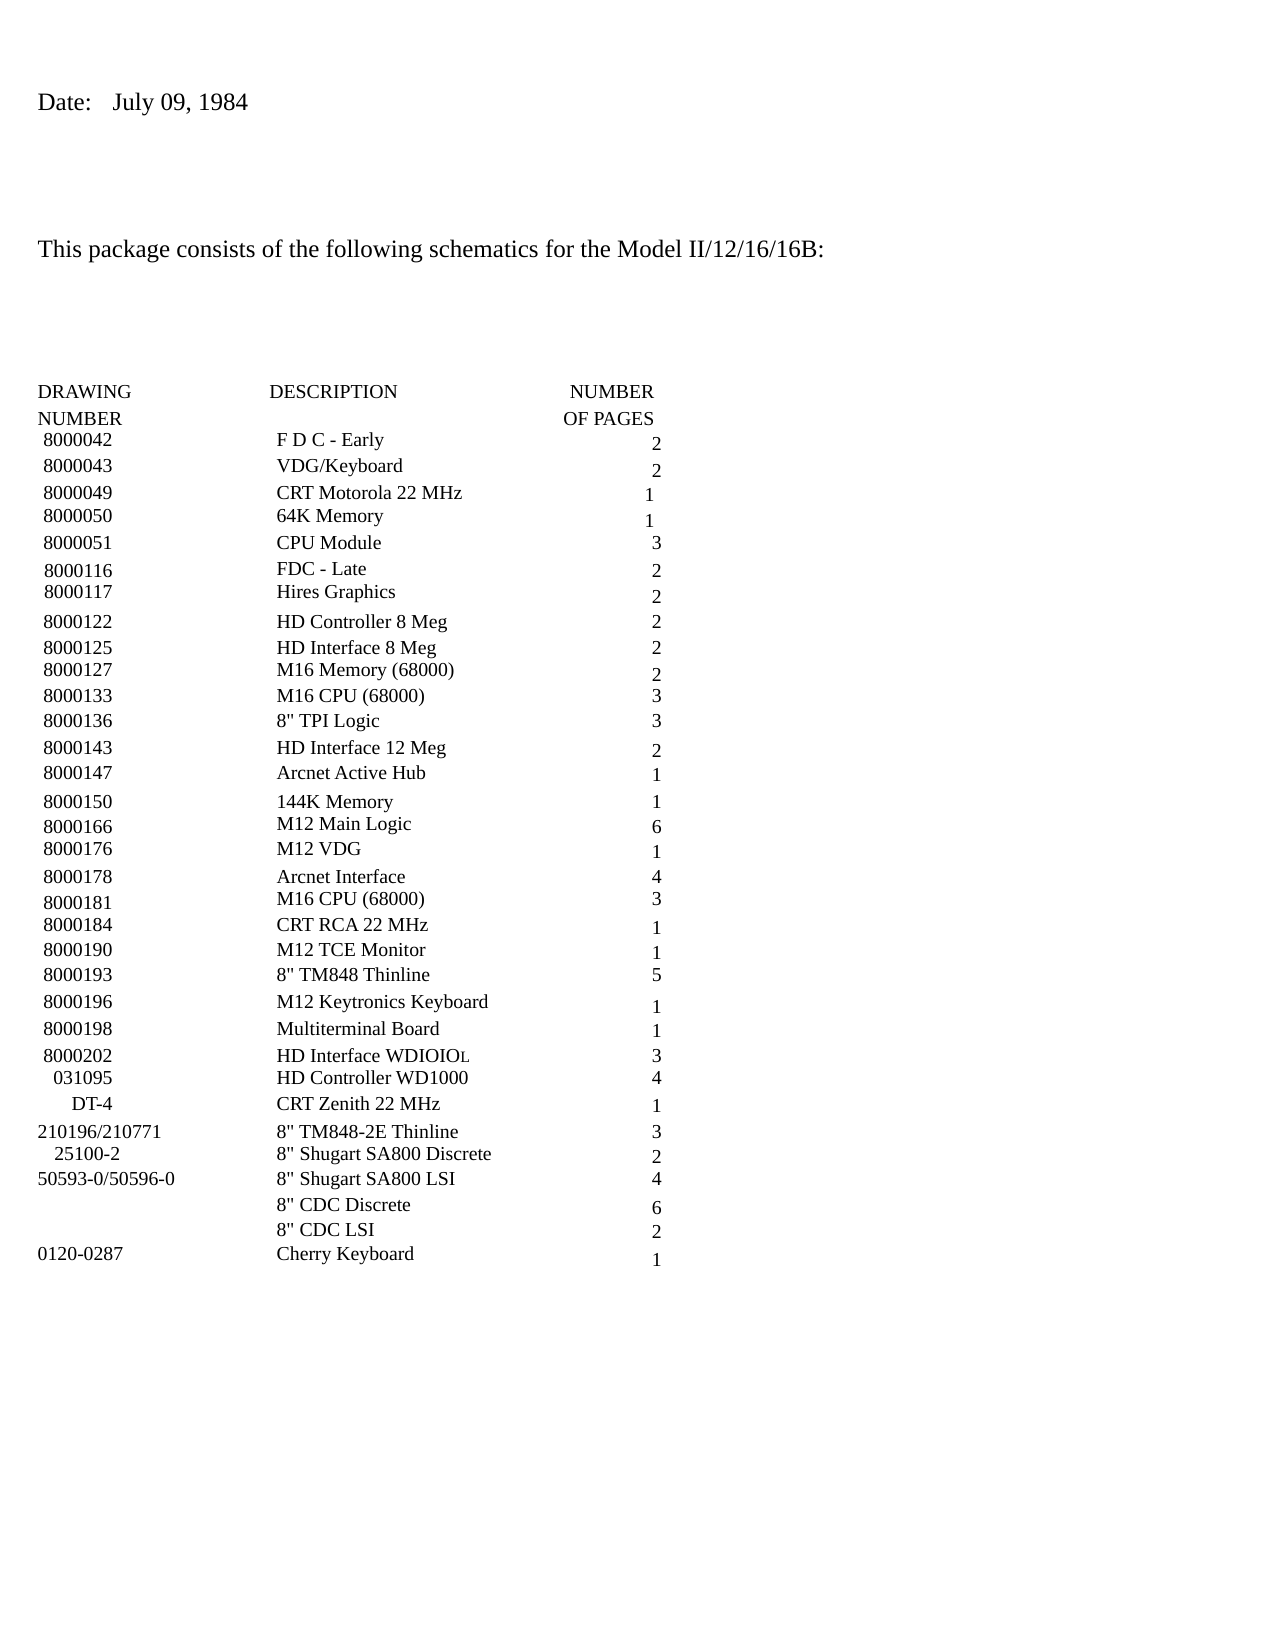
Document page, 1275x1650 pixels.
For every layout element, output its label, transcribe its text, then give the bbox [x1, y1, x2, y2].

table_cell 2 [621, 556, 665, 581]
table_cell 8" TM848-2E Thinline [244, 1117, 621, 1143]
table_cell 2 [621, 608, 665, 633]
table_cell HD Interface 12 Meg [244, 737, 621, 762]
table_cell DT-4 [26, 1093, 244, 1117]
table_cell 3 [621, 710, 665, 737]
table_cell 8000127 [26, 659, 244, 685]
table_cell 2 [621, 429, 665, 455]
text Date: July 09, 1984 [37, 87, 1237, 115]
table_cell 25100-2 [26, 1143, 244, 1168]
table_cell [26, 1194, 244, 1219]
table_cell 8" TM848 Thinline [244, 964, 621, 991]
table_cell 8000150 [26, 786, 244, 813]
table_cell 2 [621, 737, 665, 762]
table_cell 8000193 [26, 964, 244, 991]
table_cell HD Controller 8 Meg [244, 608, 621, 633]
table_cell FDC - Late [244, 556, 621, 581]
table_cell 8000049 [26, 482, 244, 505]
table_cell 8000198 [26, 1018, 244, 1042]
table_cell 0120-0287 [26, 1243, 244, 1271]
table_cell 3 [621, 888, 665, 914]
table_cell 8000202 [26, 1042, 244, 1067]
table_cell CRT Motorola 22 MHz [244, 482, 621, 505]
table_cell 1 [621, 914, 665, 939]
table_cell Arcnet Interface [244, 863, 621, 888]
table_cell 3 [621, 532, 665, 556]
table_cell Arcnet Active Hub [244, 762, 621, 786]
table_cell OF PAGES [480, 405, 665, 429]
table_cell 1 [621, 1243, 665, 1271]
table_cell 1 [621, 991, 665, 1018]
table_cell 8000190 [26, 939, 244, 964]
table_cell HD Interface 8 Meg [244, 633, 621, 659]
table_cell CPU Module [244, 532, 621, 556]
table_cell 1 [621, 1093, 665, 1117]
table_cell 8" CDC Discrete [244, 1194, 621, 1219]
table_cell 031095 [26, 1067, 244, 1093]
table_cell 8000196 [26, 991, 244, 1018]
table_cell 2 [621, 659, 665, 685]
table_cell CRT RCA 22 MHz [244, 914, 621, 939]
table_cell M12 VDG [244, 838, 621, 863]
table_cell [26, 1219, 244, 1243]
table_cell 3 [621, 1042, 665, 1067]
table_cell 1 [621, 939, 665, 964]
table_cell F D C - Early [244, 429, 621, 455]
table_cell M12 Keytronics Keyboard [244, 991, 621, 1018]
table_cell 8000133 [26, 685, 244, 710]
table_cell 8000125 [26, 633, 244, 659]
table_cell 2 [621, 1219, 665, 1243]
table_cell 8000184 [26, 914, 244, 939]
table_cell 6 [621, 1194, 665, 1219]
table_cell 8" Shugart SA800 Discrete [244, 1143, 621, 1168]
table_cell 2 [621, 581, 665, 608]
table_cell Multiterminal Board [244, 1018, 621, 1042]
table_cell 1 [621, 762, 665, 786]
table_cell 8000143 [26, 737, 244, 762]
table_cell 8000050 [26, 505, 244, 532]
table_cell CRT Zenith 22 MHz [244, 1093, 621, 1117]
table_cell M12 Main Logic [244, 813, 621, 838]
table_cell 2 [621, 455, 665, 482]
table_header DESCRIPTION [187, 381, 480, 405]
table_header NUMBER [480, 381, 665, 405]
table_cell 1 [621, 838, 665, 863]
table_cell 1 [621, 505, 665, 532]
text This package consists of the following schematics for the Model II/12/16/16B: [37, 234, 1237, 262]
table_cell 64K Memory [244, 505, 621, 532]
table_cell 8000136 [26, 710, 244, 737]
table_cell M12 TCE Monitor [244, 939, 621, 964]
table_cell 8000147 [26, 762, 244, 786]
table_cell 5 [621, 964, 665, 991]
table_cell 6 [621, 813, 665, 838]
table_cell 2 [621, 1143, 665, 1168]
table_cell M16 CPU (68000) [244, 685, 621, 710]
table_cell 8000122 [26, 608, 244, 633]
table_cell 3 [621, 1117, 665, 1143]
table_cell 1 [621, 1018, 665, 1042]
table_cell Cherry Keyboard [244, 1243, 621, 1271]
table_cell 8000051 [26, 532, 244, 556]
table_cell 50593-0/50596-0 [26, 1168, 244, 1194]
table_cell HD Controller WD1000 [244, 1067, 621, 1093]
table_cell 8000178 [26, 863, 244, 888]
table_cell 8000042 [26, 429, 244, 455]
table_cell 2 [621, 633, 665, 659]
table_cell 8" TPI Logic [244, 710, 621, 737]
table_cell 8000176 [26, 838, 244, 863]
table_cell 8" CDC LSI [244, 1219, 621, 1243]
table_cell M16 CPU (68000) [244, 888, 621, 914]
table_cell 210196/210771 [26, 1117, 244, 1143]
table_cell VDG/Keyboard [244, 455, 621, 482]
table_cell 4 [621, 1168, 665, 1194]
table_cell 144K Memory [244, 786, 621, 813]
table_cell 8000116 [26, 556, 244, 581]
table_header DRAWING [26, 381, 187, 405]
table_cell NUMBER [26, 405, 187, 429]
table_cell [187, 405, 480, 429]
table_cell 3 [621, 685, 665, 710]
table_cell 8000043 [26, 455, 244, 482]
table_cell Hires Graphics [244, 581, 621, 608]
table_cell 1 [621, 482, 665, 505]
table_cell 8000117 [26, 581, 244, 608]
table_cell 8" Shugart SA800 LSI [244, 1168, 621, 1194]
table_cell HD Interface WDIOIOl [244, 1042, 621, 1067]
table_cell 8000181 [26, 888, 244, 914]
table_cell 8000166 [26, 813, 244, 838]
table_cell M16 Memory (68000) [244, 659, 621, 685]
table_cell 4 [621, 863, 665, 888]
table_cell 4 [621, 1067, 665, 1093]
table_cell 1 [621, 786, 665, 813]
